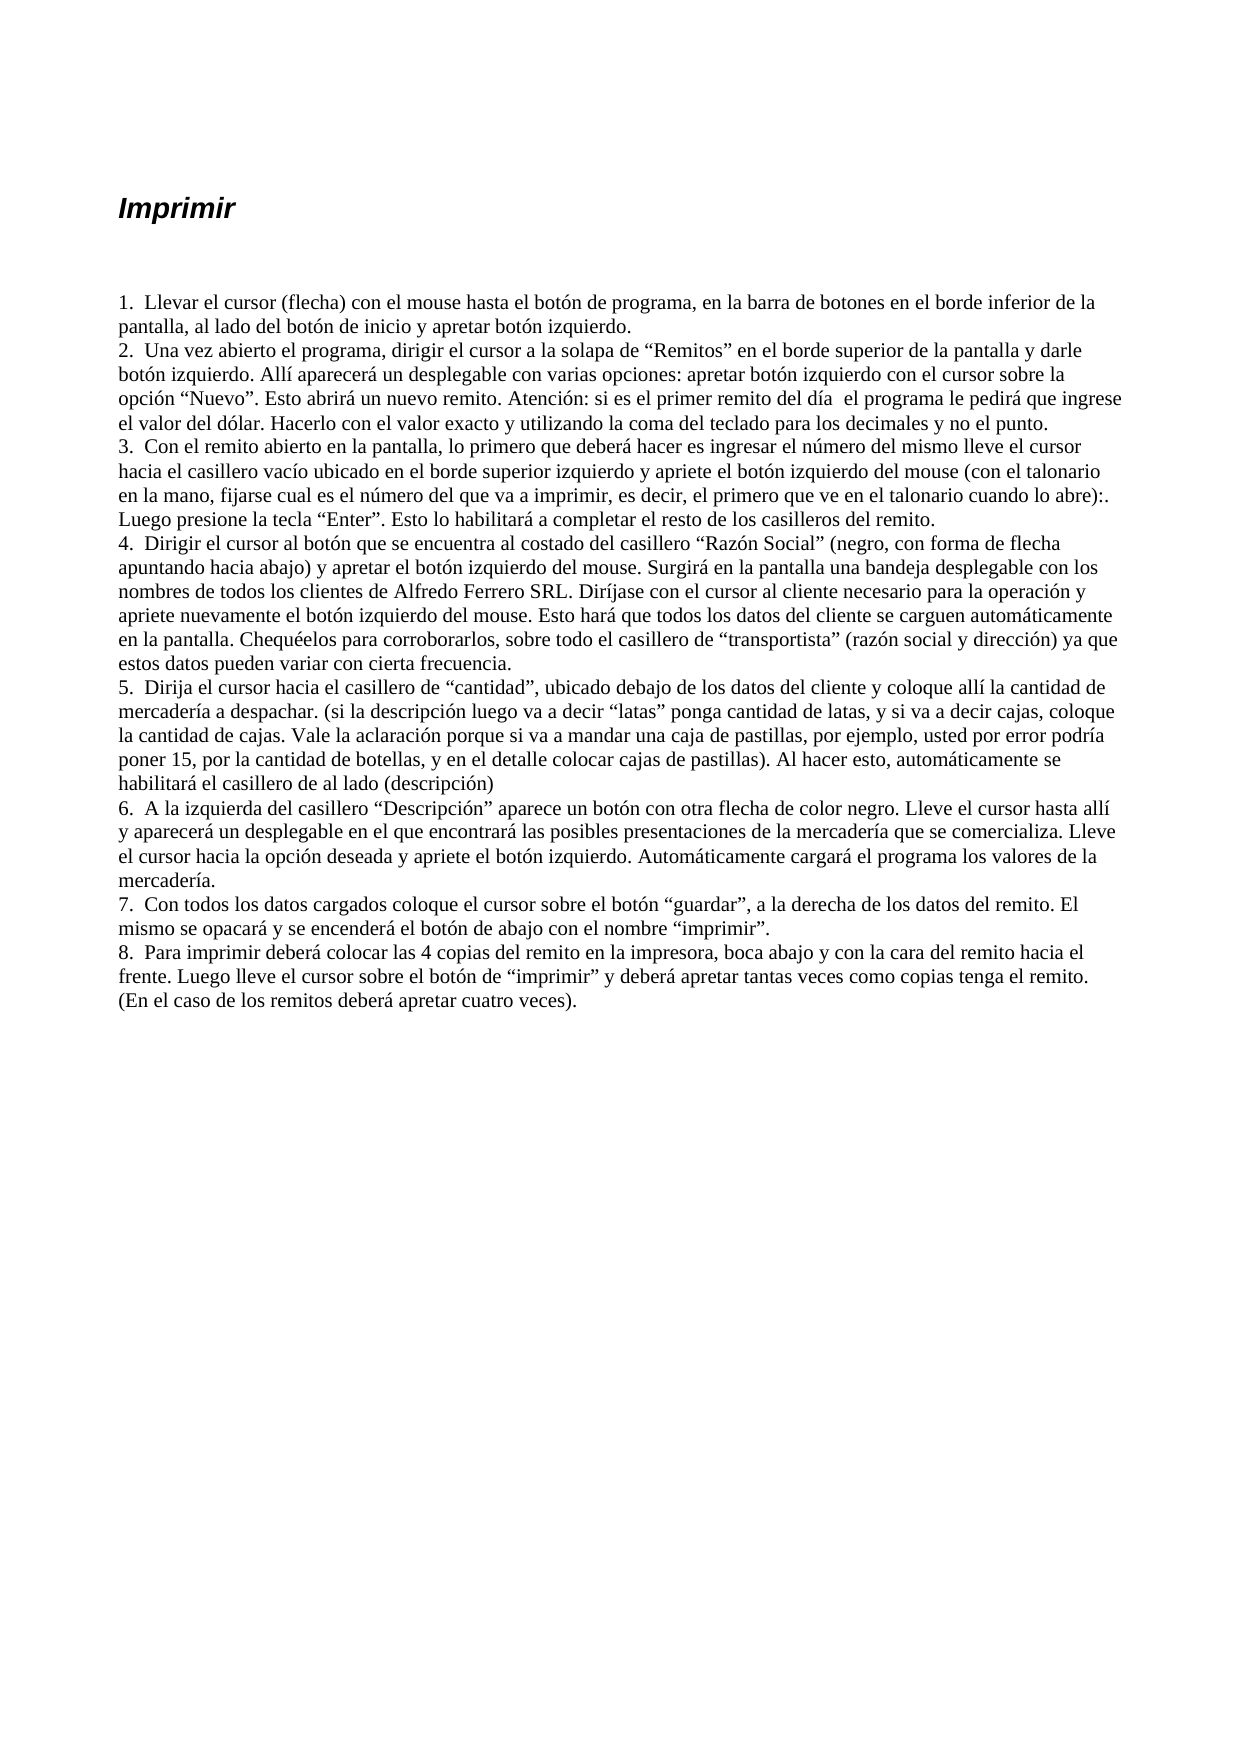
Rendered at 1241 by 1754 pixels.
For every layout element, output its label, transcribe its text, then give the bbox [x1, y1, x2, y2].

subtitle Imprimir [118, 191, 1122, 225]
text 1. Llevar el cursor (flecha) con el mouse hasta el botón de programa, en la barra de botones en el borde inferior de la pantalla, al lado del botón de inicio y apretar botón izquierdo. [118, 290, 1122, 338]
text 4. Dirigir el cursor al botón que se encuentra al costado del casillero “Razón Social” (negro, con forma de flecha apuntando hacia abajo) y apretar el botón izquierdo del mouse. Surgirá en la pantalla una bandeja desplegable con los nombres de todos los clientes de Alfredo Ferrero SRL. Diríjase con el cursor al cliente necesario para la operación y apriete nuevamente el botón izquierdo del mouse. Esto hará que todos los datos del cliente se carguen automáticamente en la pantalla. Chequéelos para corroborarlos, sobre todo el casillero de “transportista” (razón social y dirección) ya que estos datos pueden variar con cierta frecuencia. [118, 531, 1122, 675]
text 8. Para imprimir deberá colocar las 4 copias del remito en la impresora, boca abajo y con la cara del remito hacia el frente. Luego lleve el cursor sobre el botón de “imprimir” y deberá apretar tantas veces como copias tenga el remito. (En el caso de los remitos deberá apretar cuatro veces). [118, 940, 1122, 1012]
text 2. Una vez abierto el programa, dirigir el cursor a la solapa de “Remitos” en el borde superior de la pantalla y darle botón izquierdo. Allí aparecerá un desplegable con varias opciones: apretar botón izquierdo con el cursor sobre la opción “Nuevo”. Esto abrirá un nuevo remito. Atención: si es el primer remito del día el programa le pedirá que ingrese el valor del dólar. Hacerlo con el valor exacto y utilizando la coma del teclado para los decimales y no el punto. [118, 338, 1122, 434]
text 6. A la izquierda del casillero “Descripción” aparece un botón con otra flecha de color negro. Lleve el cursor hasta allí y aparecerá un desplegable en el que encontrará las posibles presentaciones de la mercadería que se comercializa. Lleve el cursor hacia la opción deseada y apriete el botón izquierdo. Automáticamente cargará el programa los valores de la mercadería. [118, 795, 1122, 892]
text 5. Dirija el cursor hacia el casillero de “cantidad”, ubicado debajo de los datos del cliente y coloque allí la cantidad de mercadería a despachar. (si la descripción luego va a decir “latas” ponga cantidad de latas, y si va a decir cajas, coloque la cantidad de cajas. Vale la aclaración porque si va a mandar una caja de pastillas, por ejemplo, usted por error podría poner 15, por la cantidad de botellas, y en el detalle colocar cajas de pastillas). Al hacer esto, automáticamente se habilitará el casillero de al lado (descripción) [118, 675, 1122, 795]
text 7. Con todos los datos cargados coloque el cursor sobre el botón “guardar”, a la derecha de los datos del remito. El mismo se opacará y se encenderá el botón de abajo con el nombre “imprimir”. [118, 892, 1122, 940]
text 3. Con el remito abierto en la pantalla, lo primero que deberá hacer es ingresar el número del mismo lleve el cursor hacia el casillero vacío ubicado en el borde superior izquierdo y apriete el botón izquierdo del mouse (con el talonario en la mano, fijarse cual es el número del que va a imprimir, es decir, el primero que ve en el talonario cuando lo abre):. Luego presione la tecla “Enter”. Esto lo habilitará a completar el resto de los casilleros del remito. [118, 434, 1122, 531]
